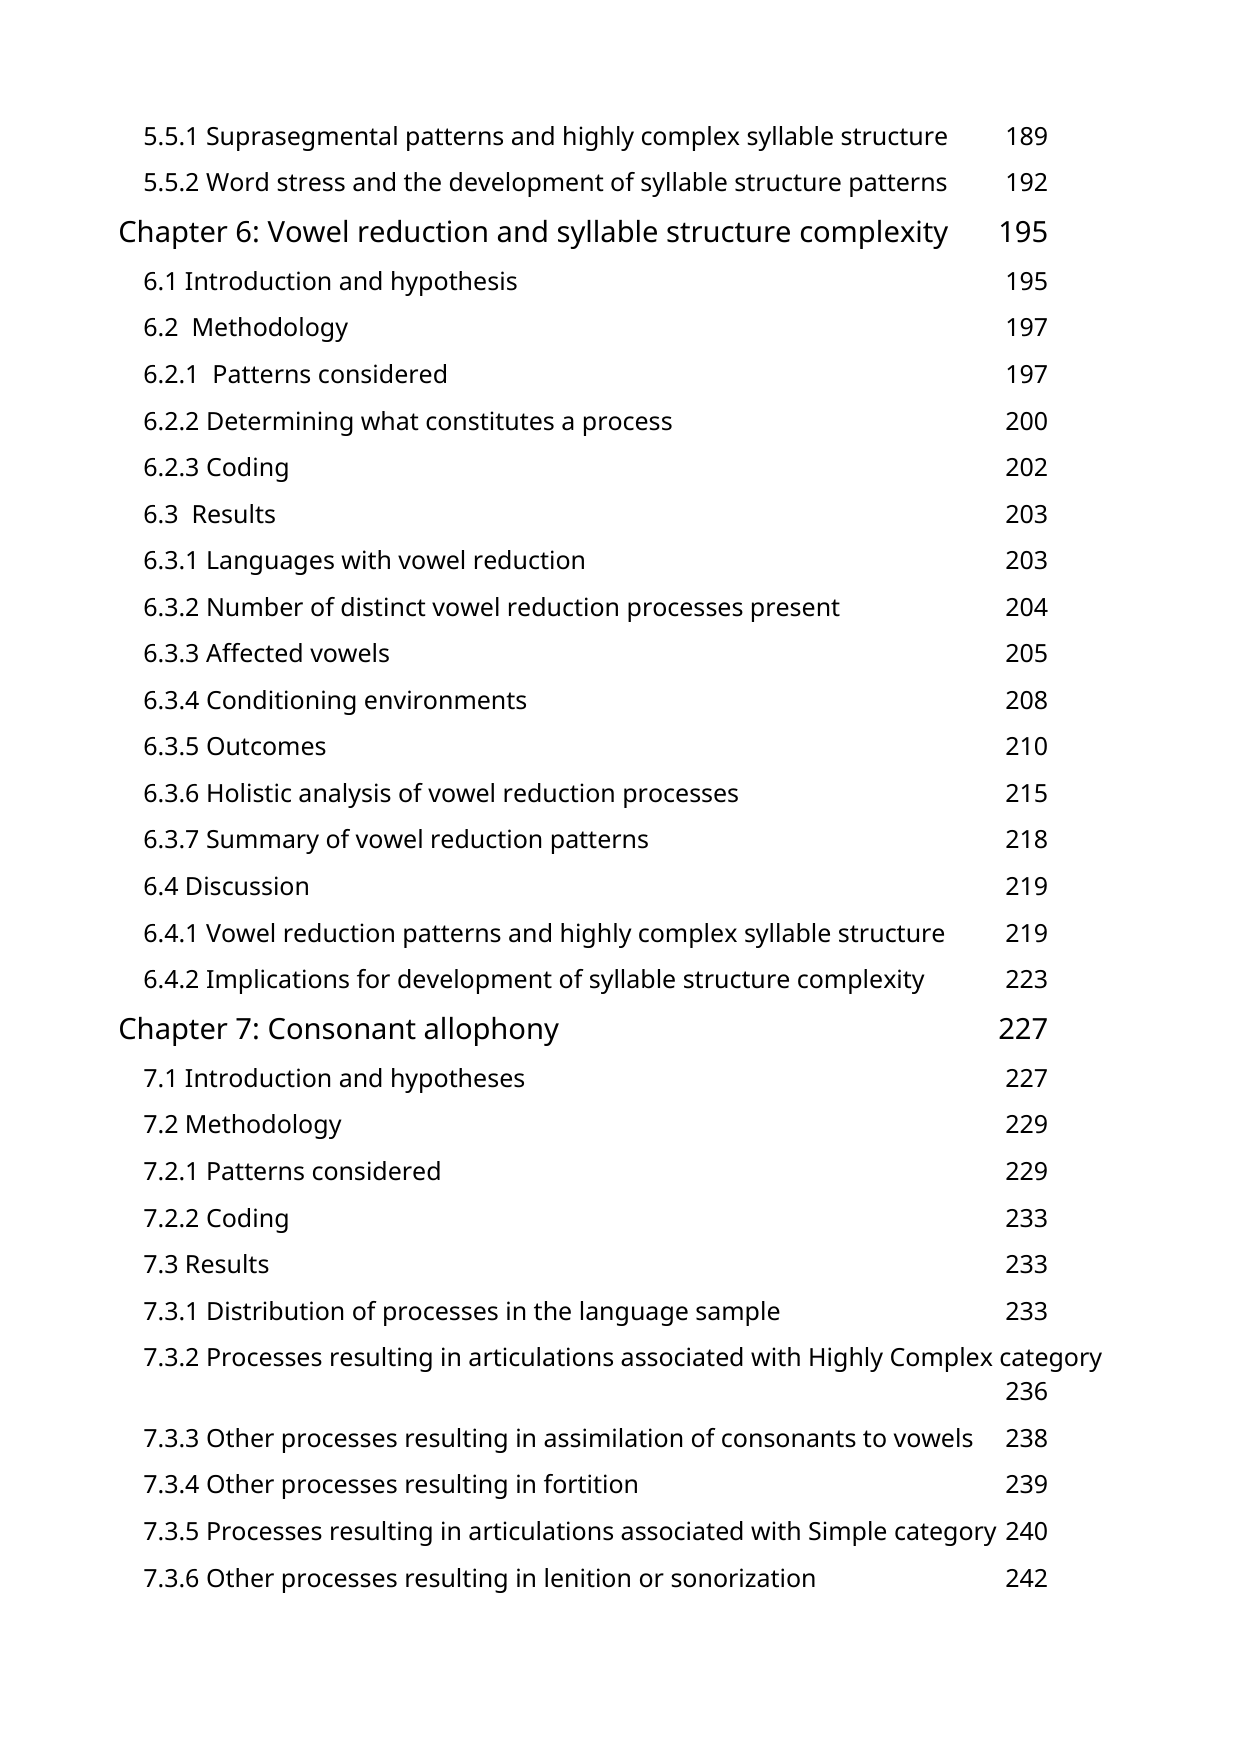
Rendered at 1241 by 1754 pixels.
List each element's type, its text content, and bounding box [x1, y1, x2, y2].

text 6.2.2 Determining what constitutes a process 200 [143, 403, 1122, 437]
text 6.2 Methodology 197 [143, 310, 1122, 344]
text 7.3.5 Processes resulting in articulations associated with Simple category 240 [143, 1514, 1122, 1548]
text 7.2 Methodology 229 [143, 1107, 1122, 1141]
text 6.3.2 Number of distinct vowel reduction processes present 204 [143, 589, 1122, 623]
text 7.2.1 Patterns considered 229 [143, 1154, 1122, 1188]
text 6.3.7 Summary of vowel reduction patterns 218 [143, 822, 1122, 856]
text Chapter 6: Vowel reduction and syllable structure complexity 195 [118, 211, 1122, 251]
text 7.2.2 Coding 233 [143, 1200, 1122, 1234]
text 6.2.1 Patterns considered 197 [143, 357, 1122, 391]
text 6.4.1 Vowel reduction patterns and highly complex syllable structure 219 [143, 915, 1122, 949]
text 6.3.1 Languages with vowel reduction 203 [143, 543, 1122, 577]
text 7.3.4 Other processes resulting in fortition 239 [143, 1467, 1122, 1501]
text 7.3 Results 233 [143, 1247, 1122, 1281]
text 6.3.6 Holistic analysis of vowel reduction processes 215 [143, 776, 1122, 810]
text 6.4 Discussion 219 [143, 869, 1122, 903]
text 6.3.5 Outcomes 210 [143, 729, 1122, 763]
text 7.3.3 Other processes resulting in assimilation of consonants to vowels 238 [143, 1421, 1122, 1455]
text 6.2.3 Coding 202 [143, 450, 1122, 484]
text 7.3.1 Distribution of processes in the language sample 233 [143, 1293, 1122, 1327]
text 6.4.2 Implications for development of syllable structure complexity 223 [143, 962, 1122, 996]
text 6.3.4 Conditioning environments 208 [143, 682, 1122, 717]
text 7.1 Introduction and hypotheses 227 [143, 1061, 1122, 1095]
text 6.3 Results 203 [143, 496, 1122, 530]
text 5.5.1 Suprasegmental patterns and highly complex syllable structure 189 [143, 118, 1122, 152]
text 6.3.3 Affected vowels 205 [143, 636, 1122, 670]
text 7.3.2 Processes resulting in articulations associated with Highly Complex category 236 [143, 1340, 1122, 1408]
text 6.1 Introduction and hypothesis 195 [143, 263, 1122, 297]
text 5.5.2 Word stress and the development of syllable structure patterns 192 [143, 165, 1122, 199]
text Chapter 7: Consonant allophony 227 [118, 1008, 1122, 1048]
text 7.3.6 Other processes resulting in lenition or sonorization 242 [143, 1560, 1122, 1594]
